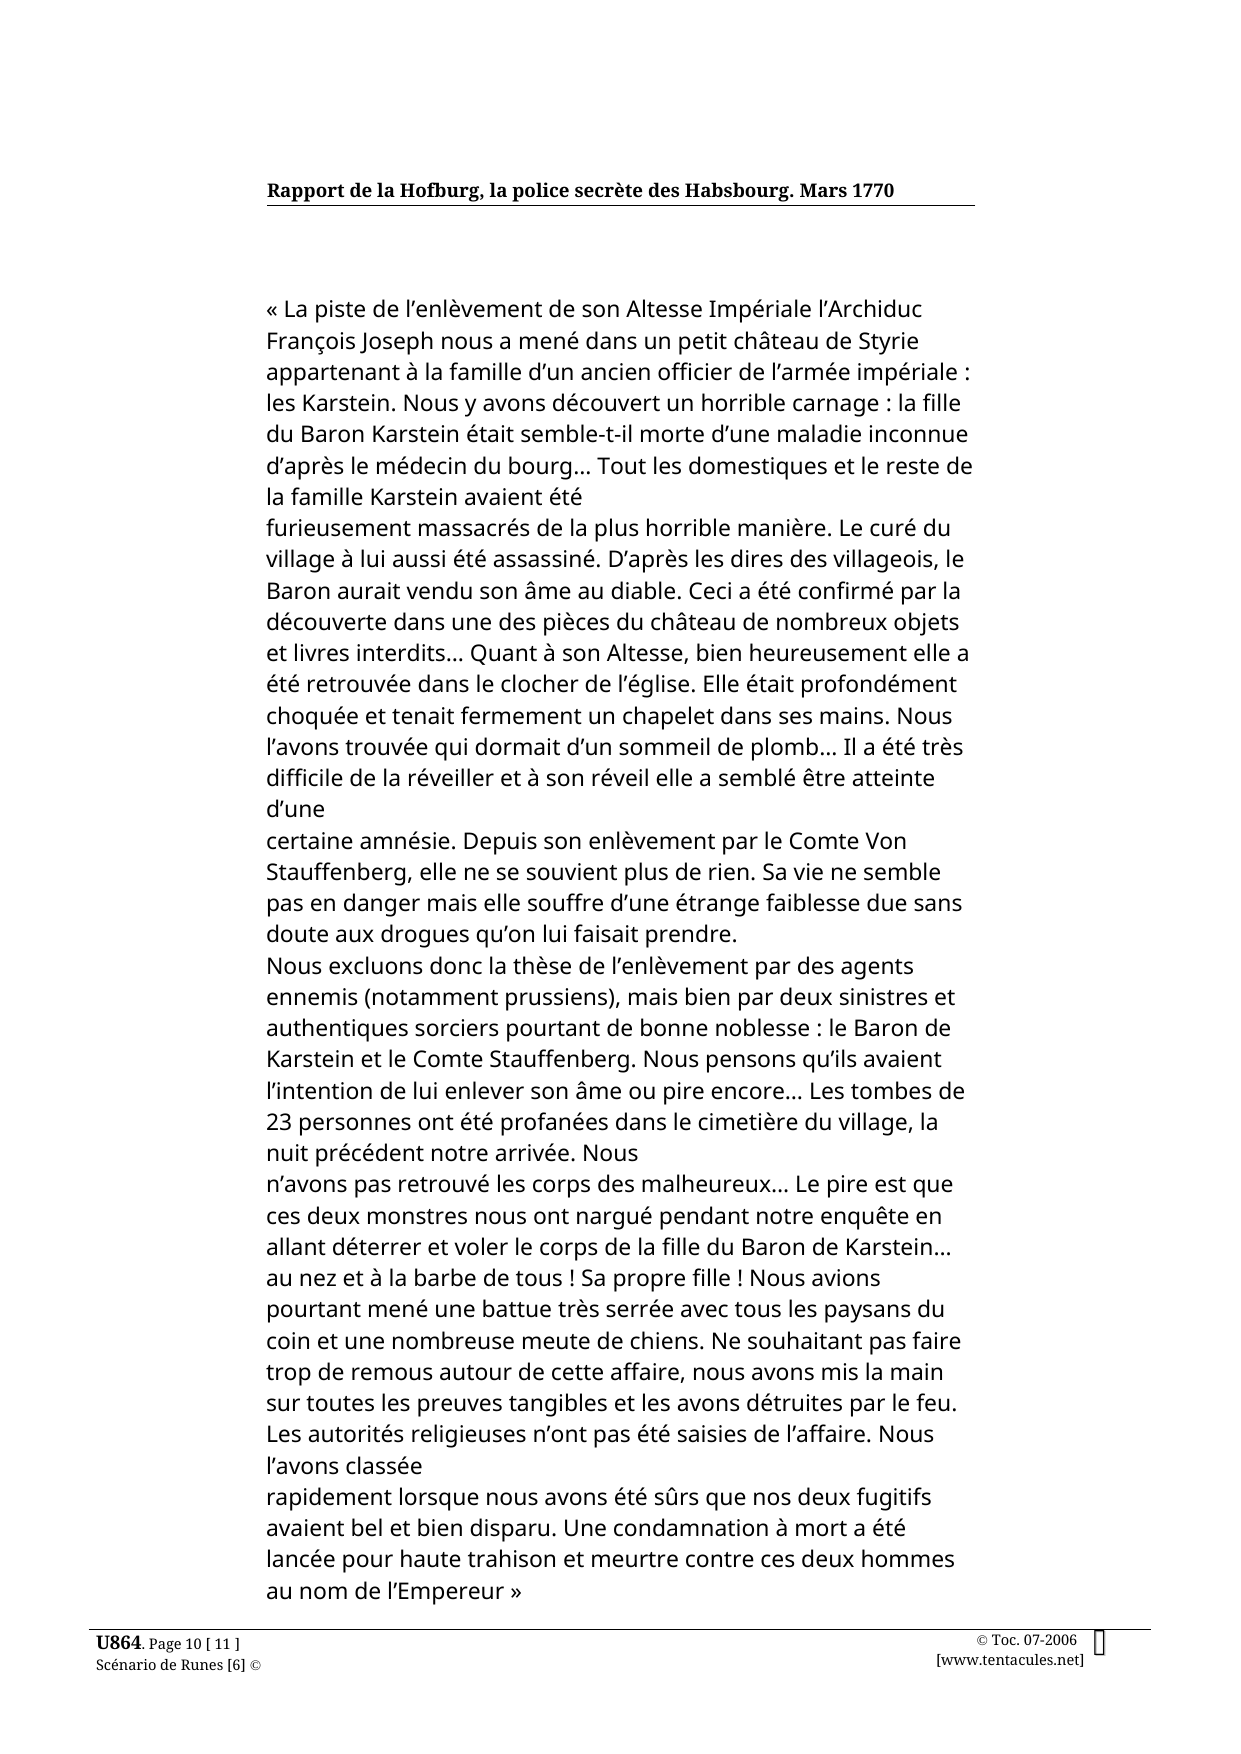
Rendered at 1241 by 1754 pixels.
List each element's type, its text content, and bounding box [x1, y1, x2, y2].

text Rapport de la Hofburg, la police secrète des Habsbourg. Mars 1770 [267, 177, 975, 205]
text « La piste de l’enlèvement de son Altesse Impériale l’Archiduc François Joseph nous a mené dans un petit château de Styrie appartenant à la famille d’un ancien officier de l’armée impériale : les Karstein. Nous y avons découvert un horrible carnage : la fille du Baron Karstein était semble-t-il morte d’une maladie inconnue d’après le médecin du bourg… Tout les domestiques et le reste de la famille Karstein avaient été furieusement massacrés de la plus horrible manière. Le curé du village à lui aussi été assassiné. D’après les dires des villageois, le Baron aurait vendu son âme au diable. Ceci a été confirmé par la découverte dans une des pièces du château de nombreux objets et livres interdits… Quant à son Altesse, bien heureusement elle a été retrouvée dans le clocher de l’église. Elle était profondément choquée et tenait fermement un chapelet dans ses mains. Nous l’avons trouvée qui dormait d’un sommeil de plomb… Il a été très difficile de la réveiller et à son réveil elle a semblé être atteinte d’une certaine amnésie. Depuis son enlèvement par le Comte Von Stauffenberg, elle ne se souvient plus de rien. Sa vie ne semble pas en danger mais elle souffre d’une étrange faiblesse due sans doute aux drogues qu’on lui faisait prendre. [266, 293, 978, 950]
text Nous excluons donc la thèse de l’enlèvement par des agents ennemis (notamment prussiens), mais bien par deux sinistres et authentiques sorciers pourtant de bonne noblesse : le Baron de Karstein et le Comte Stauffenberg. Nous pensons qu’ils avaient l’intention de lui enlever son âme ou pire encore… Les tombes de 23 personnes ont été profanées dans le cimetière du village, la nuit précédent notre arrivée. Nous n’avons pas retrouvé les corps des malheureux… Le pire est que ces deux monstres nous ont nargué pendant notre enquête en allant déterrer et voler le corps de la fille du Baron de Karstein… au nez et à la barbe de tous ! Sa propre fille ! Nous avions pourtant mené une battue très serrée avec tous les paysans du coin et une nombreuse meute de chiens. Ne souhaitant pas faire trop de remous autour de cette affaire, nous avons mis la main sur toutes les preuves tangibles et les avons détruites par le feu. Les autorités religieuses n’ont pas été saisies de l’affaire. Nous l’avons classée rapidement lorsque nous avons été sûrs que nos deux fugitifs avaient bel et bien disparu. Une condamnation à mort a été lancée pour haute trahison et meurtre contre ces deux hommes au nom de l’Empereur » [266, 950, 978, 1606]
